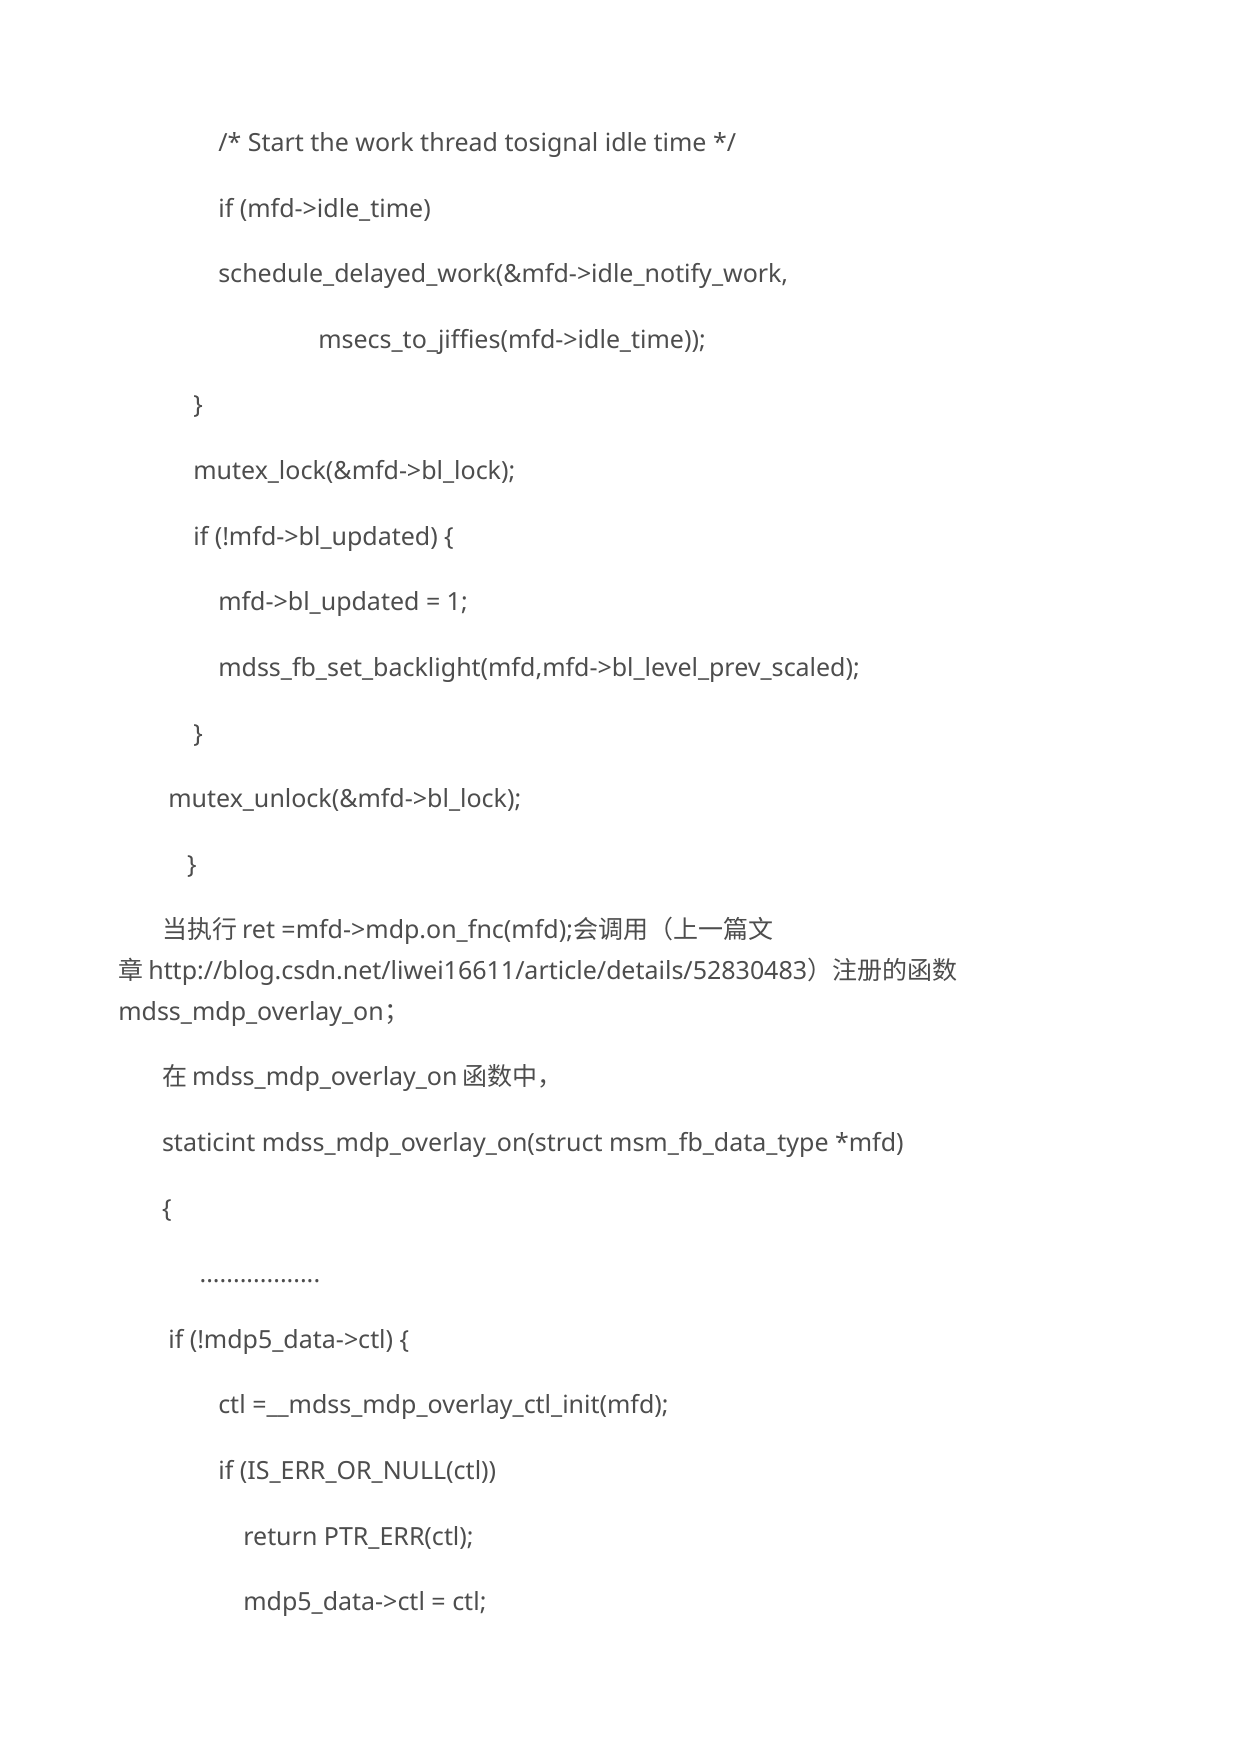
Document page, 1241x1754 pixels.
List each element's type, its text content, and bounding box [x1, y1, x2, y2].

text msecs_to_jiffies(mfd->idle_time)); [118, 315, 1122, 356]
text mdss_fb_set_backlight(mfd,mfd->bl_level_prev_scaled); [118, 643, 1122, 684]
text if (mfd->idle_time) [118, 184, 1122, 224]
text } [118, 381, 1122, 421]
text } [118, 840, 1122, 881]
text 当执行ret =mfd->mdp.on_fnc(mfd);会调用（上一篇文章http://blog.csdn.net/liwei16611/article/details/52830483）注册的函数mdss_mdp_overlay_on； [118, 906, 1122, 1027]
text if (!mfd->bl_updated) { [118, 512, 1122, 552]
text { [118, 1184, 1122, 1224]
text mdp5_data->ctl = ctl; [118, 1577, 1122, 1618]
text if (!mdp5_data->ctl) { [118, 1315, 1122, 1356]
text return PTR_ERR(ctl); [118, 1512, 1122, 1552]
text staticint mdss_mdp_overlay_on(struct msm_fb_data_type *mfd) [118, 1118, 1122, 1159]
text if (IS_ERR_OR_NULL(ctl)) [118, 1446, 1122, 1487]
text /* Start the work thread tosignal idle time */ [118, 118, 1122, 159]
text mfd->bl_updated = 1; [118, 577, 1122, 618]
text mutex_lock(&mfd->bl_lock); [118, 446, 1122, 487]
text ctl =__mdss_mdp_overlay_ctl_init(mfd); [118, 1381, 1122, 1421]
text } [118, 709, 1122, 749]
text mutex_unlock(&mfd->bl_lock); [118, 774, 1122, 815]
text schedule_delayed_work(&mfd->idle_notify_work, [118, 249, 1122, 290]
text .................. [118, 1249, 1122, 1290]
text 在mdss_mdp_overlay_on函数中， [118, 1052, 1122, 1093]
